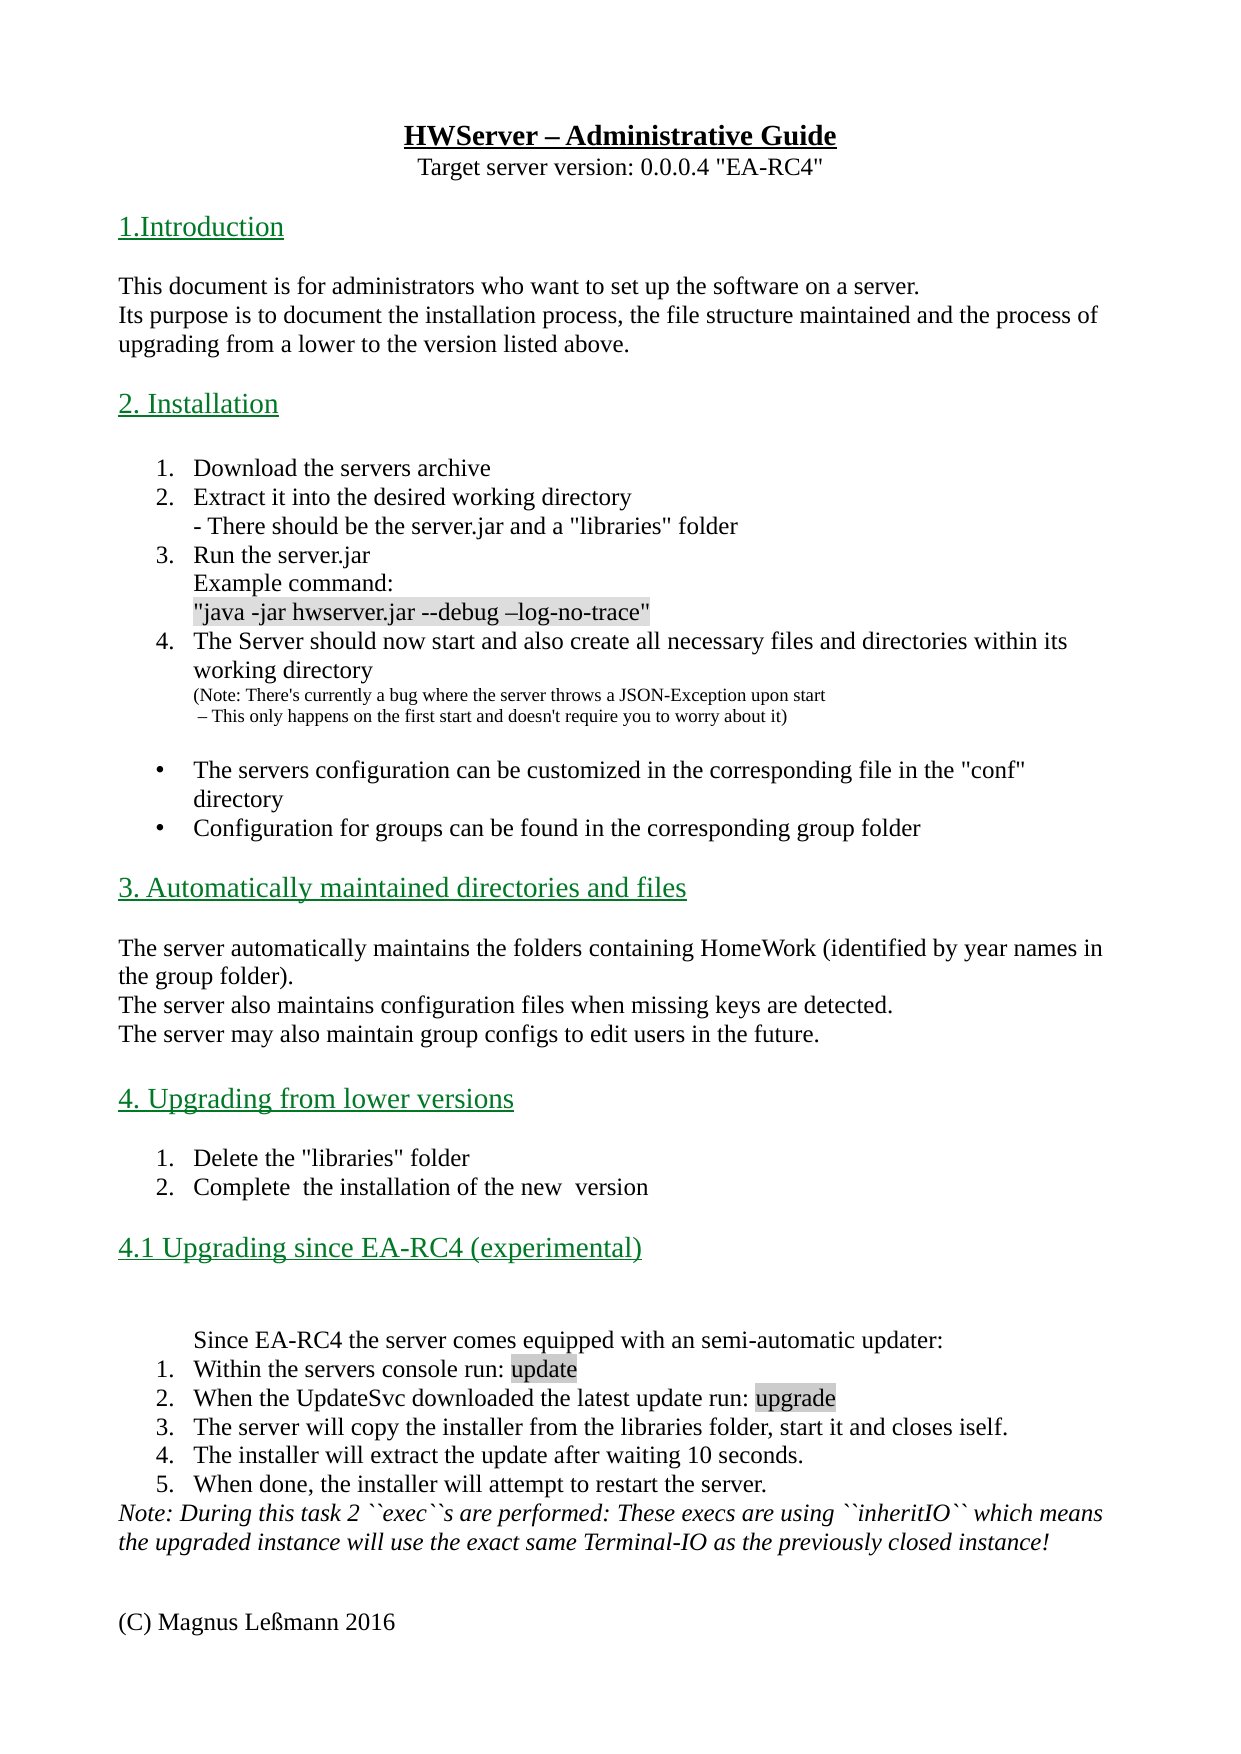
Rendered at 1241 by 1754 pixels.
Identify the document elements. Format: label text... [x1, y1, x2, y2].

text 1.Introduction [118, 209, 1122, 243]
text Its purpose is to document the installation process, the file structure maintained and the process of upgrading from a lower to the version listed above. [118, 300, 1122, 358]
text Note: During this task 2 ``exec``s are performed: These execs are using ``inheritIO`` which means the upgraded instance will use the exact same Terminal-IO as the previously closed instance! [118, 1498, 1122, 1556]
list Since EA-RC4 the server comes equipped with an semi-automatic updater: [156, 1326, 1122, 1354]
text Target server version: 0.0.0.4 "EA-RC4" [118, 152, 1122, 180]
list Extract it into the desired working directory [156, 482, 1122, 511]
list Delete the "libraries" folder [156, 1143, 1122, 1172]
list Configuration for groups can be found in the corresponding group folder [156, 813, 1122, 842]
text This document is for administrators who want to set up the software on a server. [118, 271, 1122, 300]
list When the UpdateSvc downloaded the latest update run: upgrade [156, 1383, 1122, 1412]
list When done, the installer will attempt to restart the server. [156, 1469, 1122, 1498]
list Run the server.jar [156, 540, 1122, 568]
list The Server should now start and also create all necessary files and directories within its working directory [156, 626, 1122, 683]
list The installer will extract the update after waiting 10 seconds. [156, 1441, 1122, 1469]
text The server automatically maintains the folders containing HomeWork (identified by year names in the group folder). [118, 933, 1122, 990]
list Complete the installation of the new version [156, 1172, 1122, 1201]
text The server may also maintain group configs to edit users in the future. [118, 1019, 1122, 1048]
text HWServer – Administrative Guide [118, 118, 1122, 152]
list - There should be the server.jar and a "libraries" folder [156, 511, 1122, 540]
list – This only happens on the first start and doesn't require you to worry about it) [156, 705, 1122, 727]
list Example command: [156, 568, 1122, 597]
list Download the servers archive [156, 453, 1122, 482]
list The servers configuration can be customized in the corresponding file in the "conf" directory [156, 755, 1122, 813]
list Within the servers console run: update [156, 1354, 1122, 1383]
text 4.1 Upgrading since EA-RC4 (experimental) [118, 1230, 1122, 1263]
text 3. Automatically maintained directories and files [118, 870, 1122, 904]
list (Note: There's currently a bug where the server throws a JSON-Exception upon start [156, 683, 1122, 705]
text 4. Upgrading from lower versions [118, 1081, 1122, 1115]
list The server will copy the installer from the libraries folder, start it and closes iself. [156, 1412, 1122, 1441]
text The server also maintains configuration files when missing keys are detected. [118, 990, 1122, 1019]
text 2. Installation [118, 386, 1122, 420]
list "java -jar hwserver.jar --debug –log-no-trace" [156, 597, 1122, 626]
